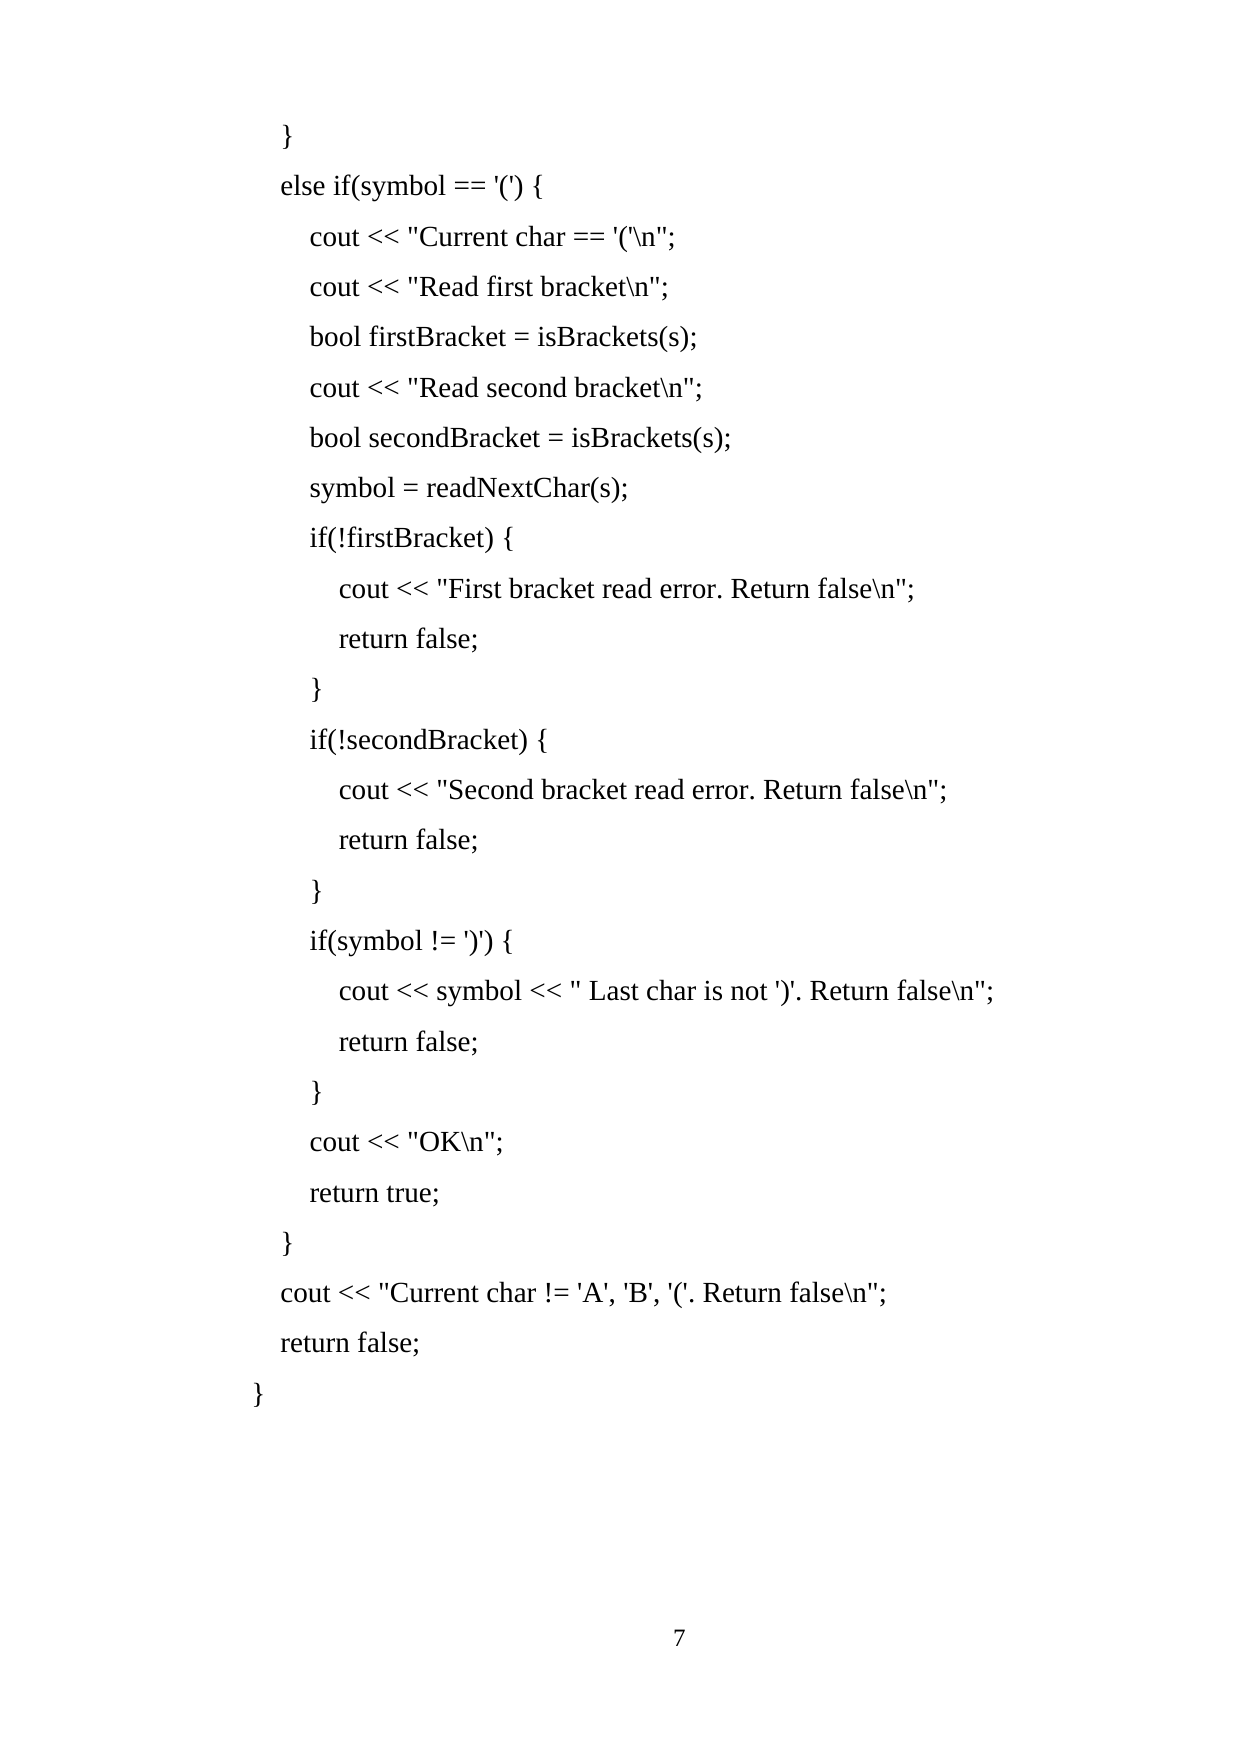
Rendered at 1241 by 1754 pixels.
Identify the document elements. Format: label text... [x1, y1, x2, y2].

text if(!firstBracket) { [177, 521, 1181, 554]
text cout << "Second bracket read error. Return false\n"; [177, 772, 1181, 806]
text } [177, 1376, 1181, 1409]
text } [177, 1074, 1181, 1108]
text } [177, 672, 1181, 705]
text return false; [177, 1024, 1181, 1057]
text symbol = readNextChar(s); [177, 470, 1181, 504]
text cout << "Current char != 'A', 'B', '('. Return false\n"; [177, 1275, 1181, 1309]
text bool firstBracket = isBrackets(s); [177, 319, 1181, 353]
text } [177, 118, 1181, 152]
text } [177, 1225, 1181, 1258]
text else if(symbol == '(') { [177, 168, 1181, 202]
text if(symbol != ')') { [177, 923, 1181, 957]
text cout << "Read second bracket\n"; [177, 370, 1181, 403]
text if(!secondBracket) { [177, 722, 1181, 755]
text return false; [177, 822, 1181, 856]
text cout << symbol << " Last char is not ')'. Return false\n"; [177, 973, 1181, 1007]
text cout << "Current char == '('\n"; [177, 219, 1181, 252]
text bool secondBracket = isBrackets(s); [177, 420, 1181, 453]
text return true; [177, 1175, 1181, 1208]
text return false; [177, 621, 1181, 655]
text cout << "Read first bracket\n"; [177, 269, 1181, 303]
text return false; [177, 1326, 1181, 1359]
text cout << "OK\n"; [177, 1124, 1181, 1158]
text } [177, 873, 1181, 906]
text cout << "First bracket read error. Return false\n"; [177, 571, 1181, 604]
